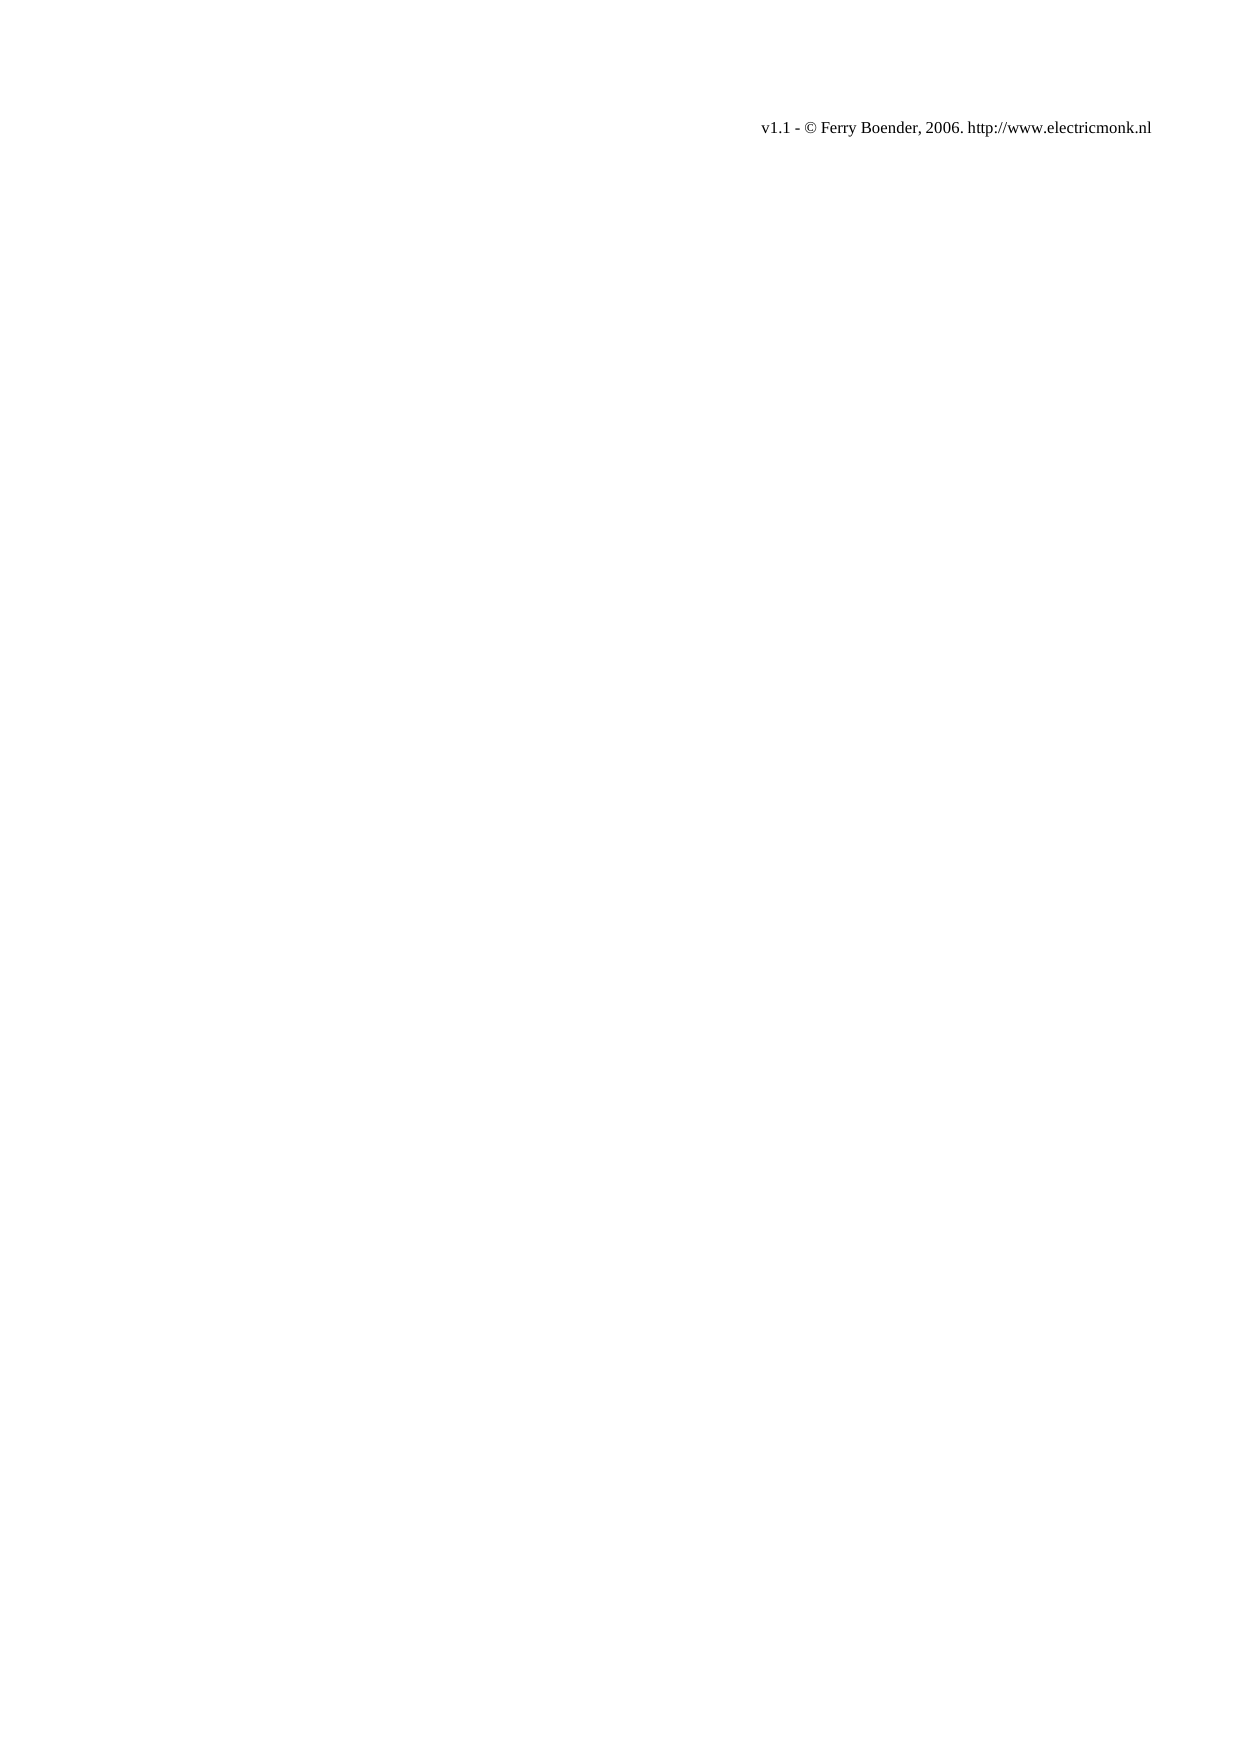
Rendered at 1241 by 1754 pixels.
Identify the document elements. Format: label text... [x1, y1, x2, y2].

text v1.1 - © Ferry Boender, 2006. http://www.electricmonk.nl [88, 118, 1152, 137]
